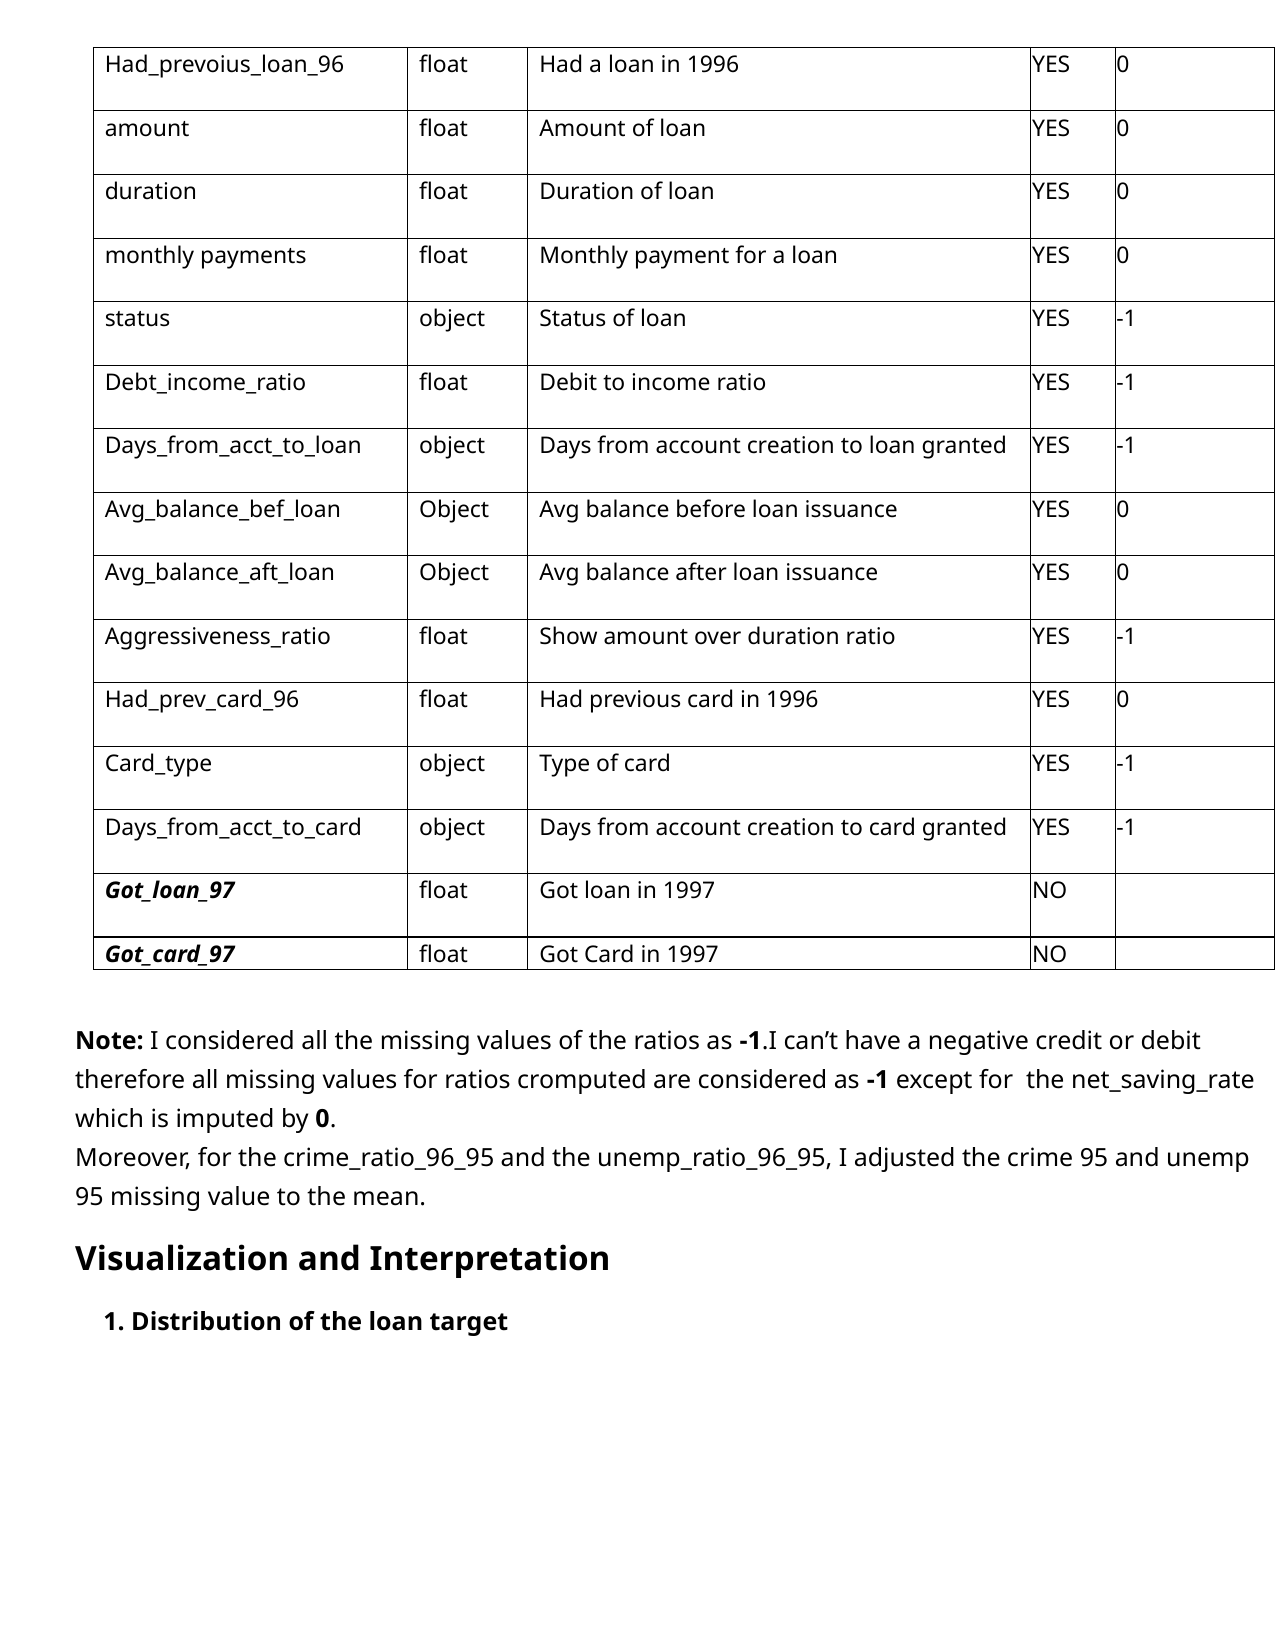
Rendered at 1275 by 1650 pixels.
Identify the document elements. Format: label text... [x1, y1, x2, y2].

table_cell Avg_balance_bef_loan [94, 493, 407, 555]
table_cell Status of loan [528, 302, 1030, 364]
text Note: I considered all the missing values of the ratios as -1.I can’t have a negative credit or debit therefore all missing values for ratios cromputed are considered as -1 except for the net_saving_rate which is imputed by 0. Moreover, for the crime_ratio_96_95 and the unemp_ratio_96_95, I adjusted the crime 95 and unemp 95 missing value to the mean. [75, 1022, 1256, 1213]
table_cell YES [1031, 556, 1115, 619]
table_cell object [408, 302, 527, 364]
list 1. Distribution of the loan target [103, 1304, 1256, 1338]
table_cell -1 [1116, 429, 1274, 492]
table_cell YES [1031, 48, 1115, 110]
table_cell Object [408, 493, 527, 555]
table_cell Object [408, 556, 527, 619]
table_cell Debit to income ratio [528, 366, 1030, 428]
table_cell object [408, 429, 527, 492]
table_cell YES [1031, 493, 1115, 555]
table_cell YES [1031, 747, 1115, 809]
table_cell Had_prevoius_loan_96 [94, 48, 407, 110]
table_cell float [408, 175, 527, 237]
table_cell float [408, 874, 527, 936]
table_cell Had_prev_card_96 [94, 683, 407, 746]
table_cell 0 [1116, 556, 1274, 619]
table_cell YES [1031, 175, 1115, 237]
table_cell float [408, 48, 527, 110]
table_cell Avg balance before loan issuance [528, 493, 1030, 555]
table_cell -1 [1116, 810, 1274, 873]
table_cell object [408, 747, 527, 809]
table_cell 0 [1116, 111, 1274, 174]
table_cell -1 [1116, 302, 1274, 364]
table_cell Show amount over duration ratio [528, 620, 1030, 682]
table_cell Avg balance after loan issuance [528, 556, 1030, 619]
table_cell Debt_income_ratio [94, 366, 407, 428]
table_cell Duration of loan [528, 175, 1030, 237]
table_cell Monthly payment for a loan [528, 239, 1030, 301]
table_cell 0 [1116, 493, 1274, 555]
table_cell YES [1031, 683, 1115, 746]
table_cell YES [1031, 810, 1115, 873]
table_cell 0 [1116, 239, 1274, 301]
table_cell Got_card_97 [94, 938, 407, 969]
table_cell Aggressiveness_ratio [94, 620, 407, 682]
table_cell float [408, 683, 527, 746]
table_cell float [408, 938, 527, 969]
table_cell Had a loan in 1996 [528, 48, 1030, 110]
table_cell Days_from_acct_to_card [94, 810, 407, 873]
table_cell Avg_balance_aft_loan [94, 556, 407, 619]
table_cell YES [1031, 429, 1115, 492]
table_cell duration [94, 175, 407, 237]
table_cell float [408, 366, 527, 428]
table_cell amount [94, 111, 407, 174]
table_cell -1 [1116, 620, 1274, 682]
table_cell 0 [1116, 48, 1274, 110]
table_cell [1116, 938, 1274, 969]
table_cell Card_type [94, 747, 407, 809]
table_cell [1116, 874, 1274, 936]
table_cell Had previous card in 1996 [528, 683, 1030, 746]
table_cell object [408, 810, 527, 873]
table_cell Days from account creation to card granted [528, 810, 1030, 873]
table_cell Got loan in 1997 [528, 874, 1030, 936]
table_cell status [94, 302, 407, 364]
table_cell YES [1031, 111, 1115, 174]
table_cell YES [1031, 302, 1115, 364]
table_cell float [408, 620, 527, 682]
table_cell Type of card [528, 747, 1030, 809]
table_cell YES [1031, 366, 1115, 428]
table_cell YES [1031, 239, 1115, 301]
table_cell Amount of loan [528, 111, 1030, 174]
table_cell NO [1031, 938, 1115, 969]
table_cell 0 [1116, 175, 1274, 237]
table_cell Got Card in 1997 [528, 938, 1030, 969]
text Visualization and Interpretation [75, 1235, 1256, 1280]
table_cell Days from account creation to loan granted [528, 429, 1030, 492]
table_cell YES [1031, 620, 1115, 682]
table_cell float [408, 111, 527, 174]
table_cell -1 [1116, 747, 1274, 809]
table_cell NO [1031, 874, 1115, 936]
table_cell Days_from_acct_to_loan [94, 429, 407, 492]
table_cell -1 [1116, 366, 1274, 428]
table_cell 0 [1116, 683, 1274, 746]
table_cell monthly payments [94, 239, 407, 301]
table_cell float [408, 239, 527, 301]
table_cell Got_loan_97 [94, 874, 407, 936]
